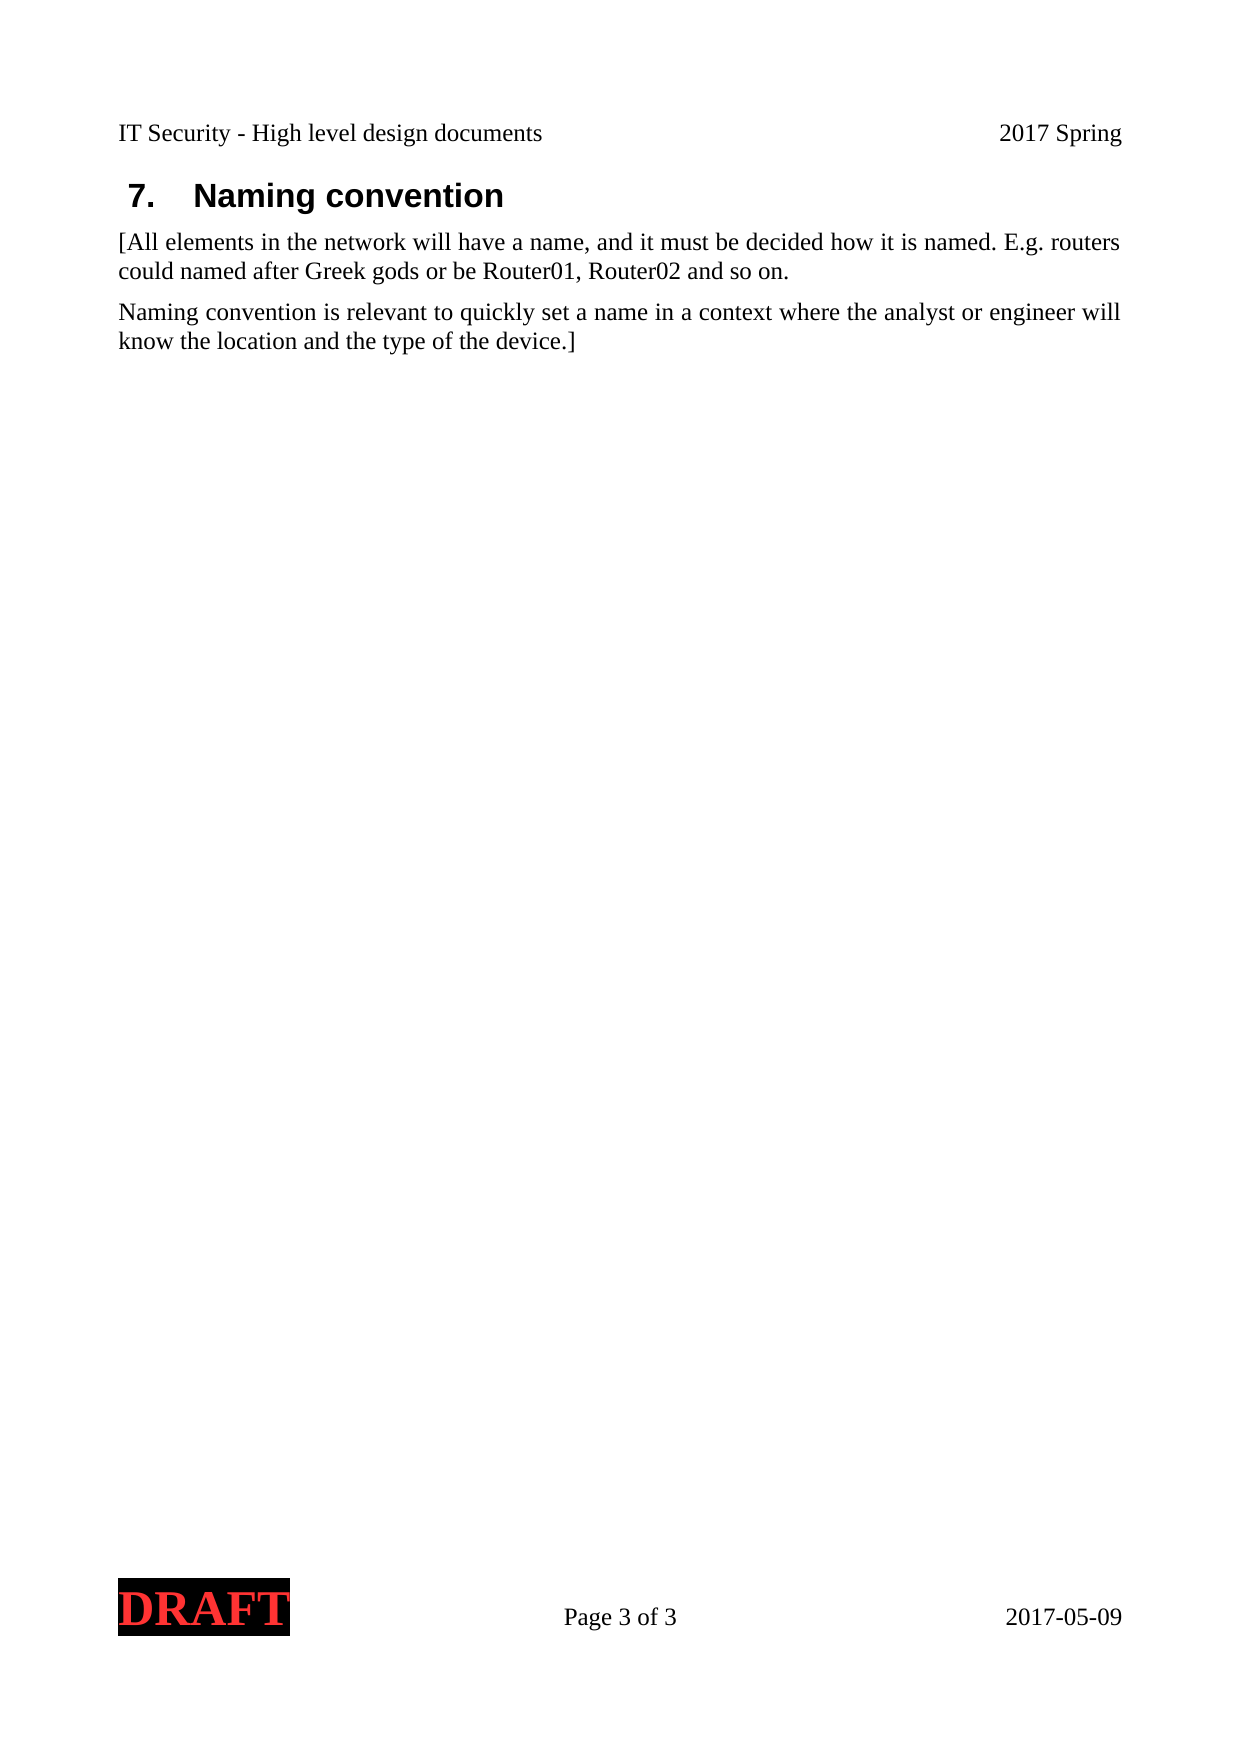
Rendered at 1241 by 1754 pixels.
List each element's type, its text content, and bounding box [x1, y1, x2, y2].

text Naming convention is relevant to quickly set a name in a context where the analyst or engineer will know the location and the type of the device.] [118, 297, 1122, 355]
subtitle Naming convention [118, 176, 1122, 215]
text [All elements in the network will have a name, and it must be decided how it is named. E.g. routers could named after Greek gods or be Router01, Router02 and so on. [118, 227, 1122, 285]
